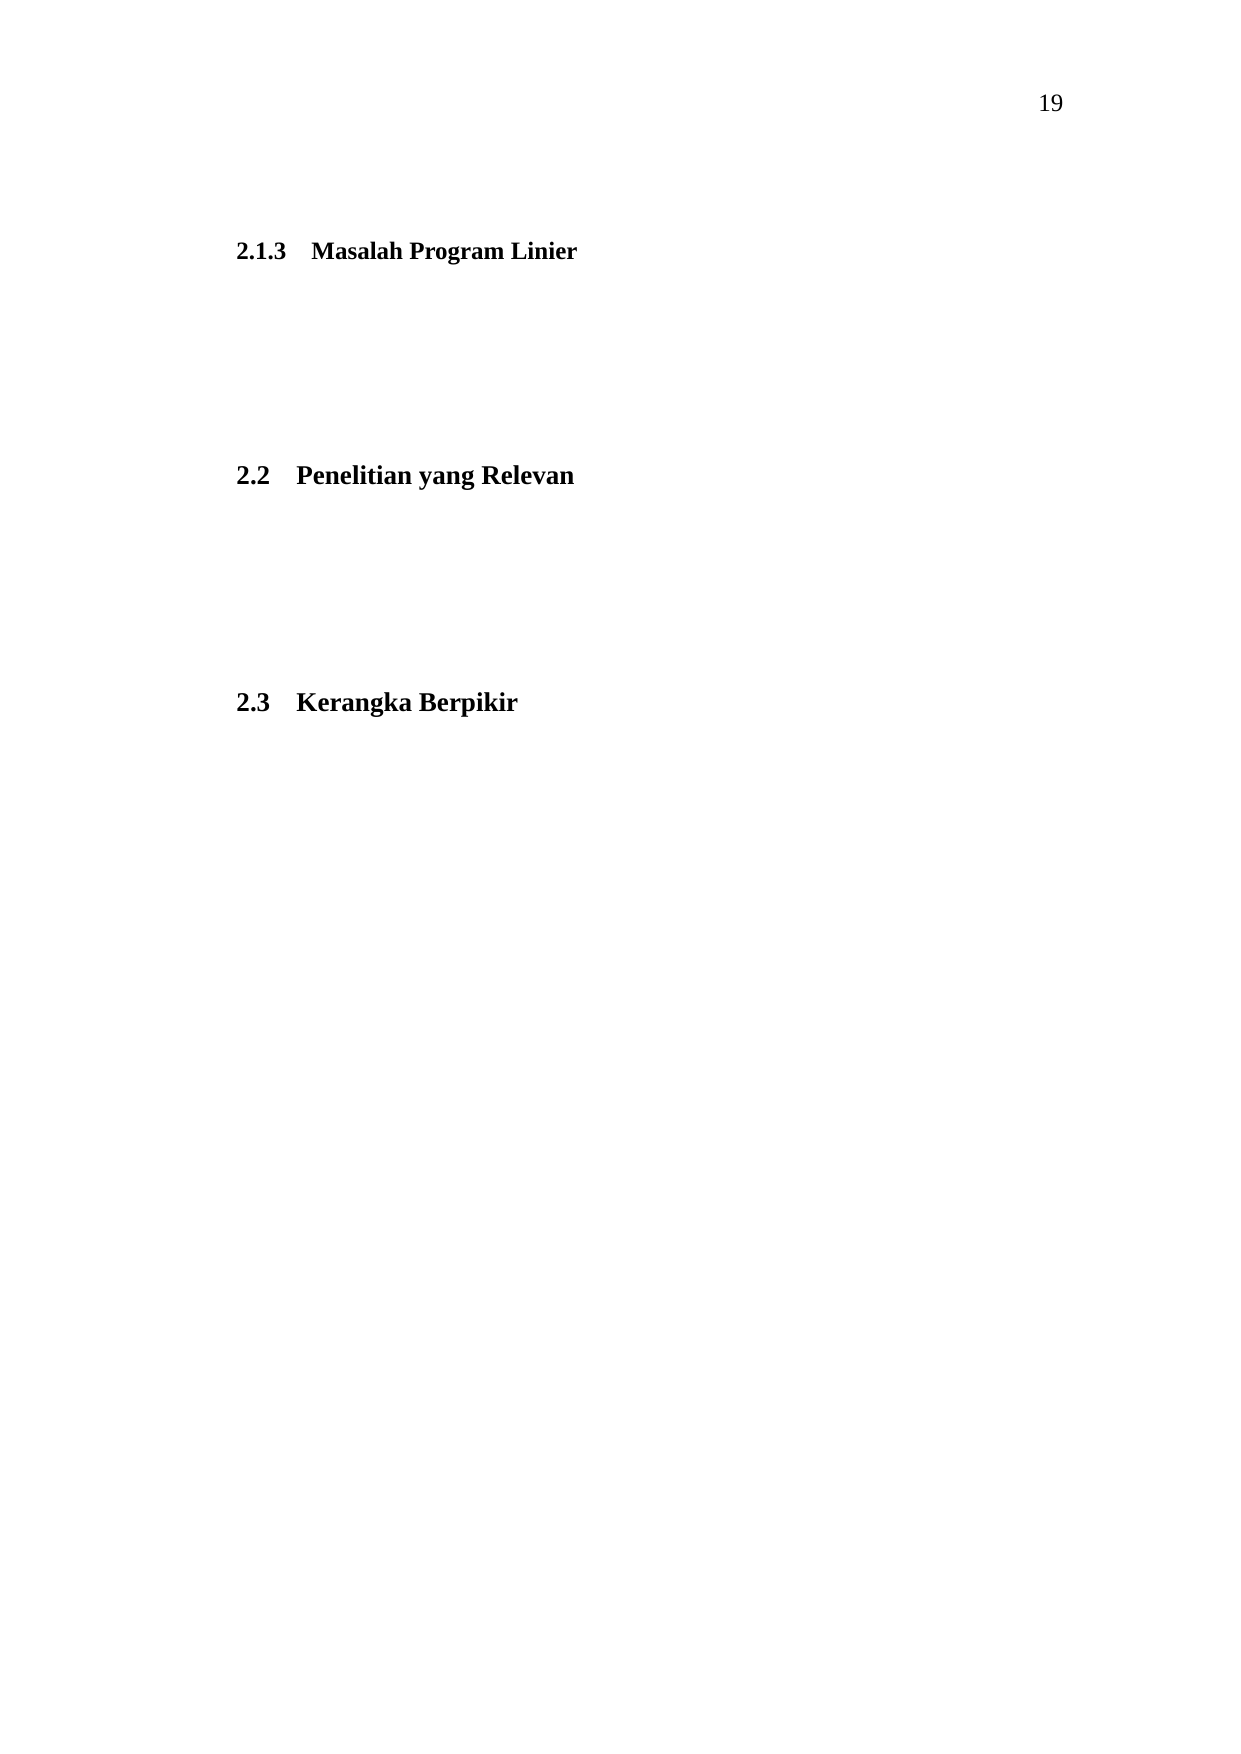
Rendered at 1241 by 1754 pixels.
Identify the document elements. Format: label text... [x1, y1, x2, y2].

subtitle Masalah Program Linier [236, 236, 1063, 265]
subtitle Penelitian yang Relevan [236, 459, 1063, 491]
subtitle Kerangka Berpikir [236, 686, 1063, 717]
